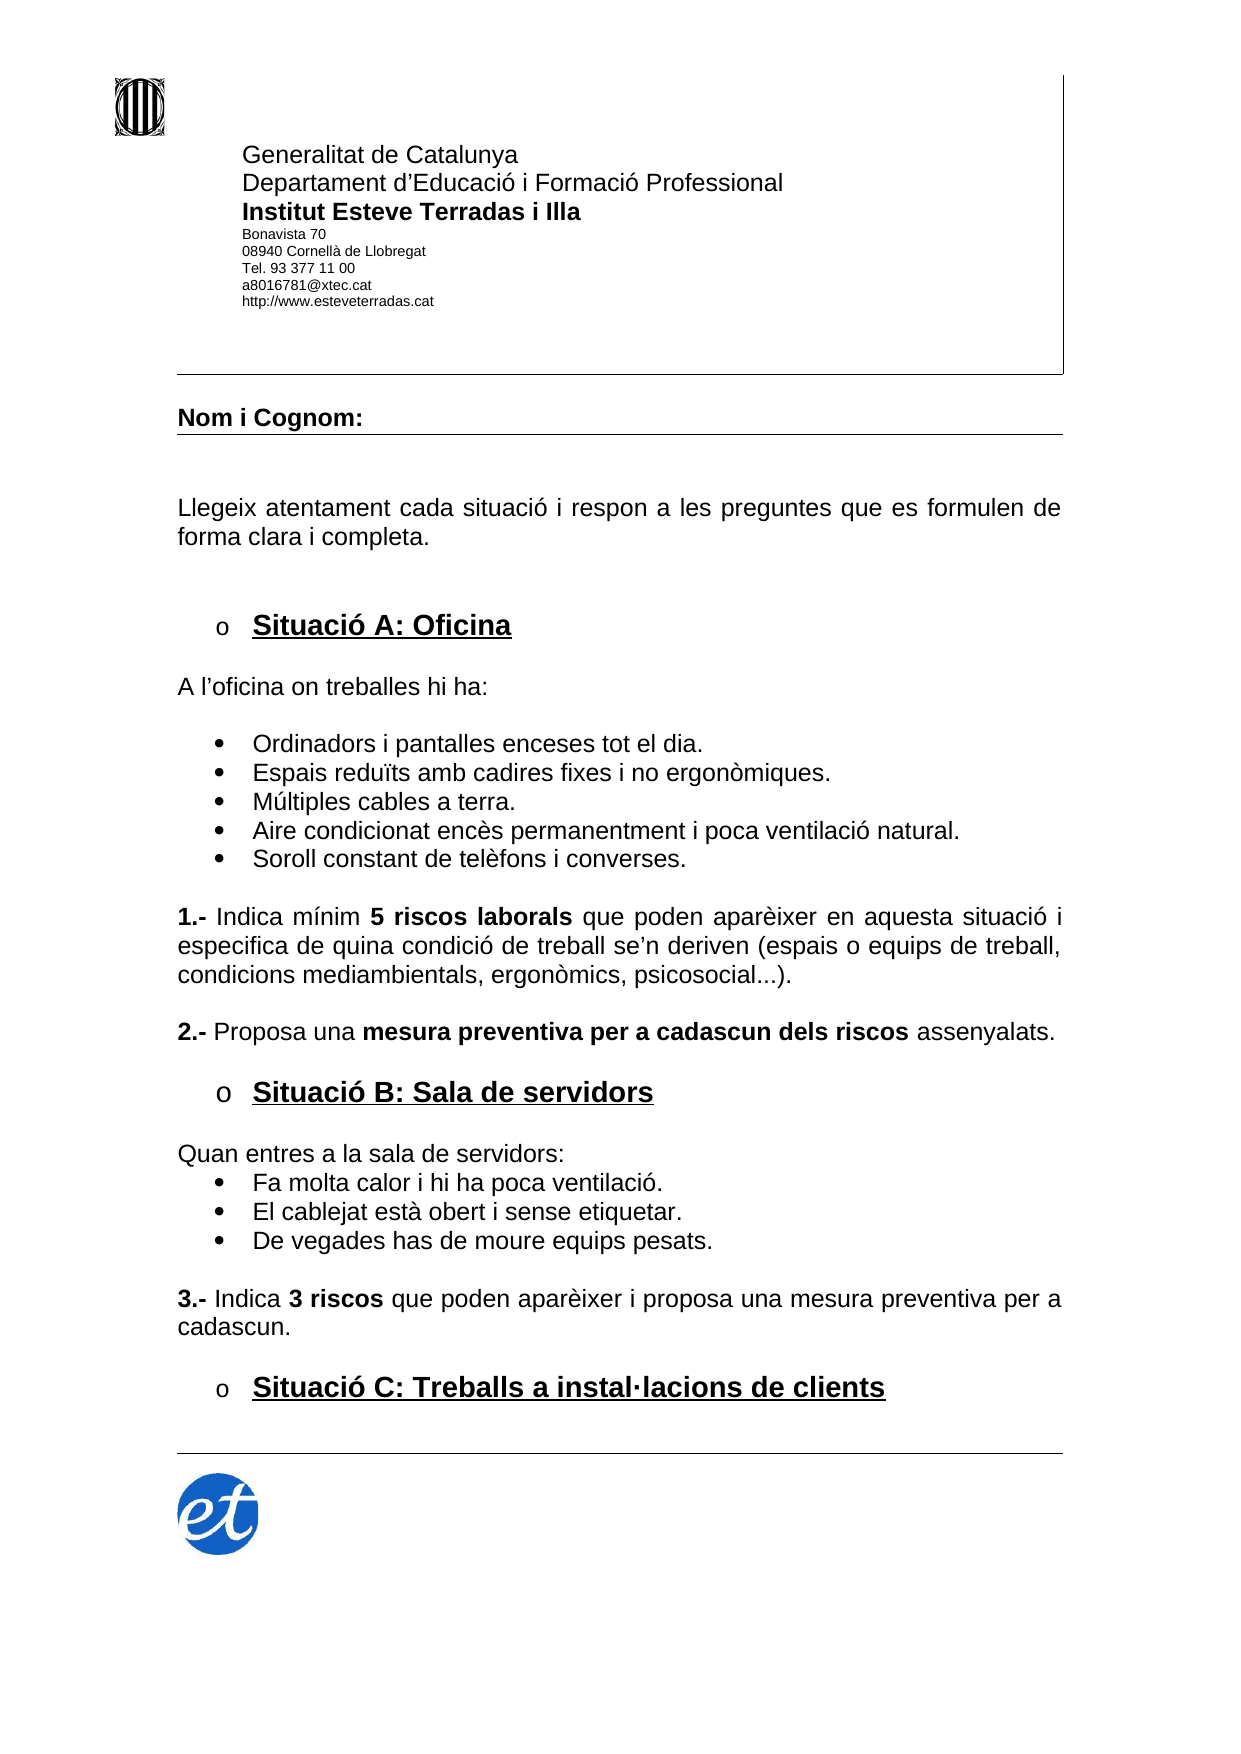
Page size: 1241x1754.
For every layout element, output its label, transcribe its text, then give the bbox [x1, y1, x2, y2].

list Fa molta calor i hi ha poca ventilació. [215, 1168, 1063, 1197]
list De vegades has de moure equips pesats. [215, 1226, 1063, 1255]
list Múltiples cables a terra. [215, 787, 1063, 816]
text 3.- Indica 3 riscos que poden aparèixer i proposa una mesura preventiva per a cadascun. [177, 1283, 1063, 1341]
text Nom i Cognom: [177, 403, 1063, 434]
list Situació A: Oficina [215, 608, 1063, 643]
list Situació B: Sala de servidors [215, 1074, 1063, 1111]
text A l’oficina on treballes hi ha: [177, 672, 1063, 700]
list Soroll constant de telèfons i converses. [215, 844, 1063, 873]
list Ordinadors i pantalles enceses tot el dia. [215, 729, 1063, 758]
text Quan entres a la sala de servidors: [177, 1139, 1063, 1168]
list Espais reduïts amb cadires fixes i no ergonòmiques. [215, 758, 1063, 787]
text 2.- Proposa una mesura preventiva per a cadascun dels riscos assenyalats. [177, 1017, 1063, 1046]
list El cablejat està obert i sense etiquetar. [215, 1197, 1063, 1226]
list Situació C: Treballs a instal·lacions de clients [215, 1370, 1063, 1405]
text Llegeix atentament cada situació i respon a les preguntes que es formulen de forma clara i completa. [177, 493, 1063, 550]
text 1.- Indica mínim 5 riscos laborals que poden aparèixer en aquesta situació i especifica de quina condició de treball se’n deriven (espais o equips de treball, condicions mediambientals, ergonòmics, psicosocial...). [177, 902, 1063, 988]
list Aire condicionat encès permanentment i poca ventilació natural. [215, 816, 1063, 844]
